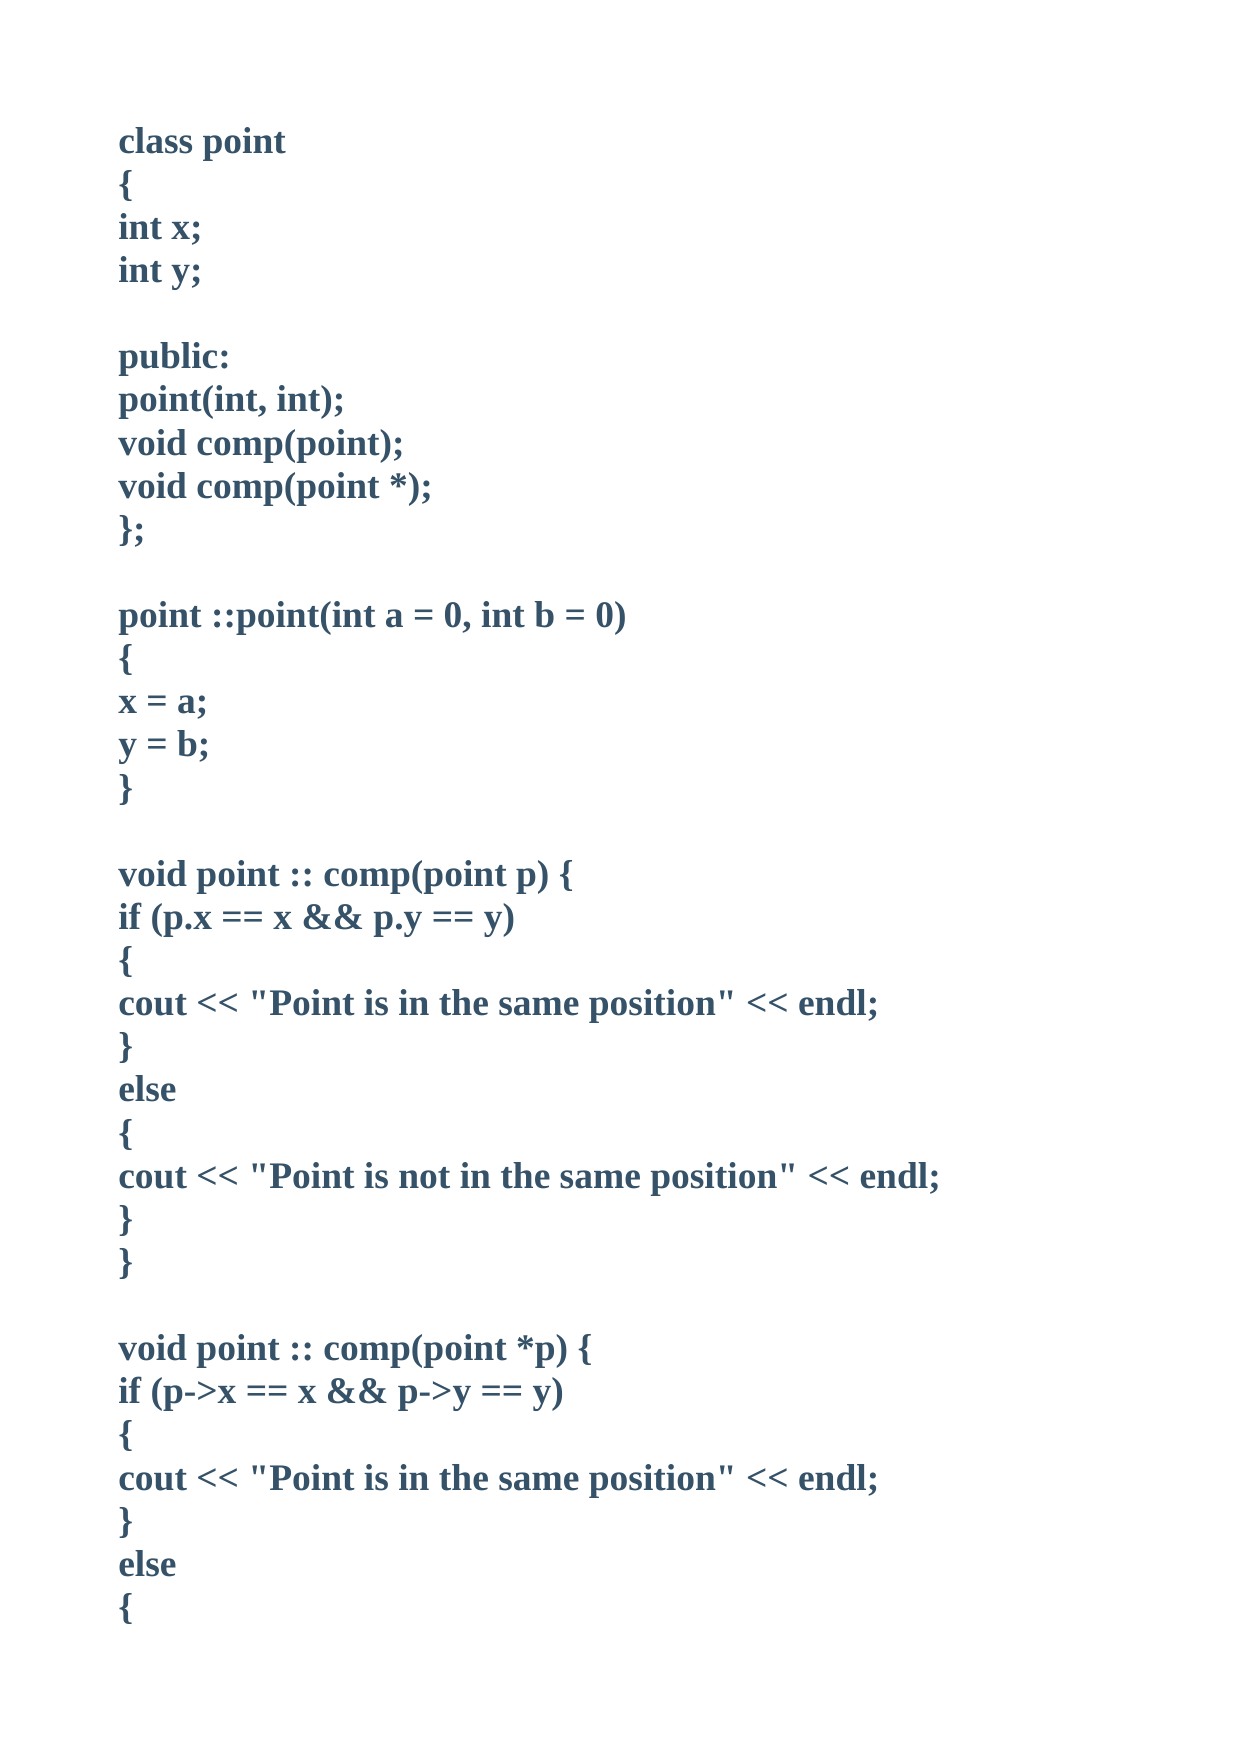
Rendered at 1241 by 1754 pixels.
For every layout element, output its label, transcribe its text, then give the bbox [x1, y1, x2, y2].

text if (p.x == x && p.y == y) [118, 894, 1122, 937]
text point(int, int); [118, 377, 1122, 420]
text else [118, 1541, 1122, 1584]
text public: [118, 334, 1122, 377]
text } [118, 765, 1122, 808]
text { [118, 1584, 1122, 1627]
text void point :: comp(point p) { [118, 851, 1122, 894]
text int x; [118, 204, 1122, 247]
text else [118, 1067, 1122, 1110]
text class point [118, 118, 1122, 161]
text } [118, 1498, 1122, 1541]
text void point :: comp(point *p) { [118, 1326, 1122, 1369]
text } [118, 1024, 1122, 1067]
text point ::point(int a = 0, int b = 0) [118, 592, 1122, 636]
text void comp(point *); [118, 463, 1122, 506]
text y = b; [118, 722, 1122, 765]
text { [118, 1412, 1122, 1455]
text x = a; [118, 679, 1122, 722]
text { [118, 937, 1122, 981]
text }; [118, 506, 1122, 549]
text cout << "Point is in the same position" << endl; [118, 1455, 1122, 1498]
text int y; [118, 247, 1122, 291]
text cout << "Point is not in the same position" << endl; [118, 1153, 1122, 1196]
text { [118, 636, 1122, 679]
text if (p->x == x && p->y == y) [118, 1369, 1122, 1412]
text } [118, 1196, 1122, 1239]
text void comp(point); [118, 420, 1122, 463]
text } [118, 1239, 1122, 1282]
text { [118, 1110, 1122, 1153]
text { [118, 161, 1122, 204]
text cout << "Point is in the same position" << endl; [118, 981, 1122, 1024]
